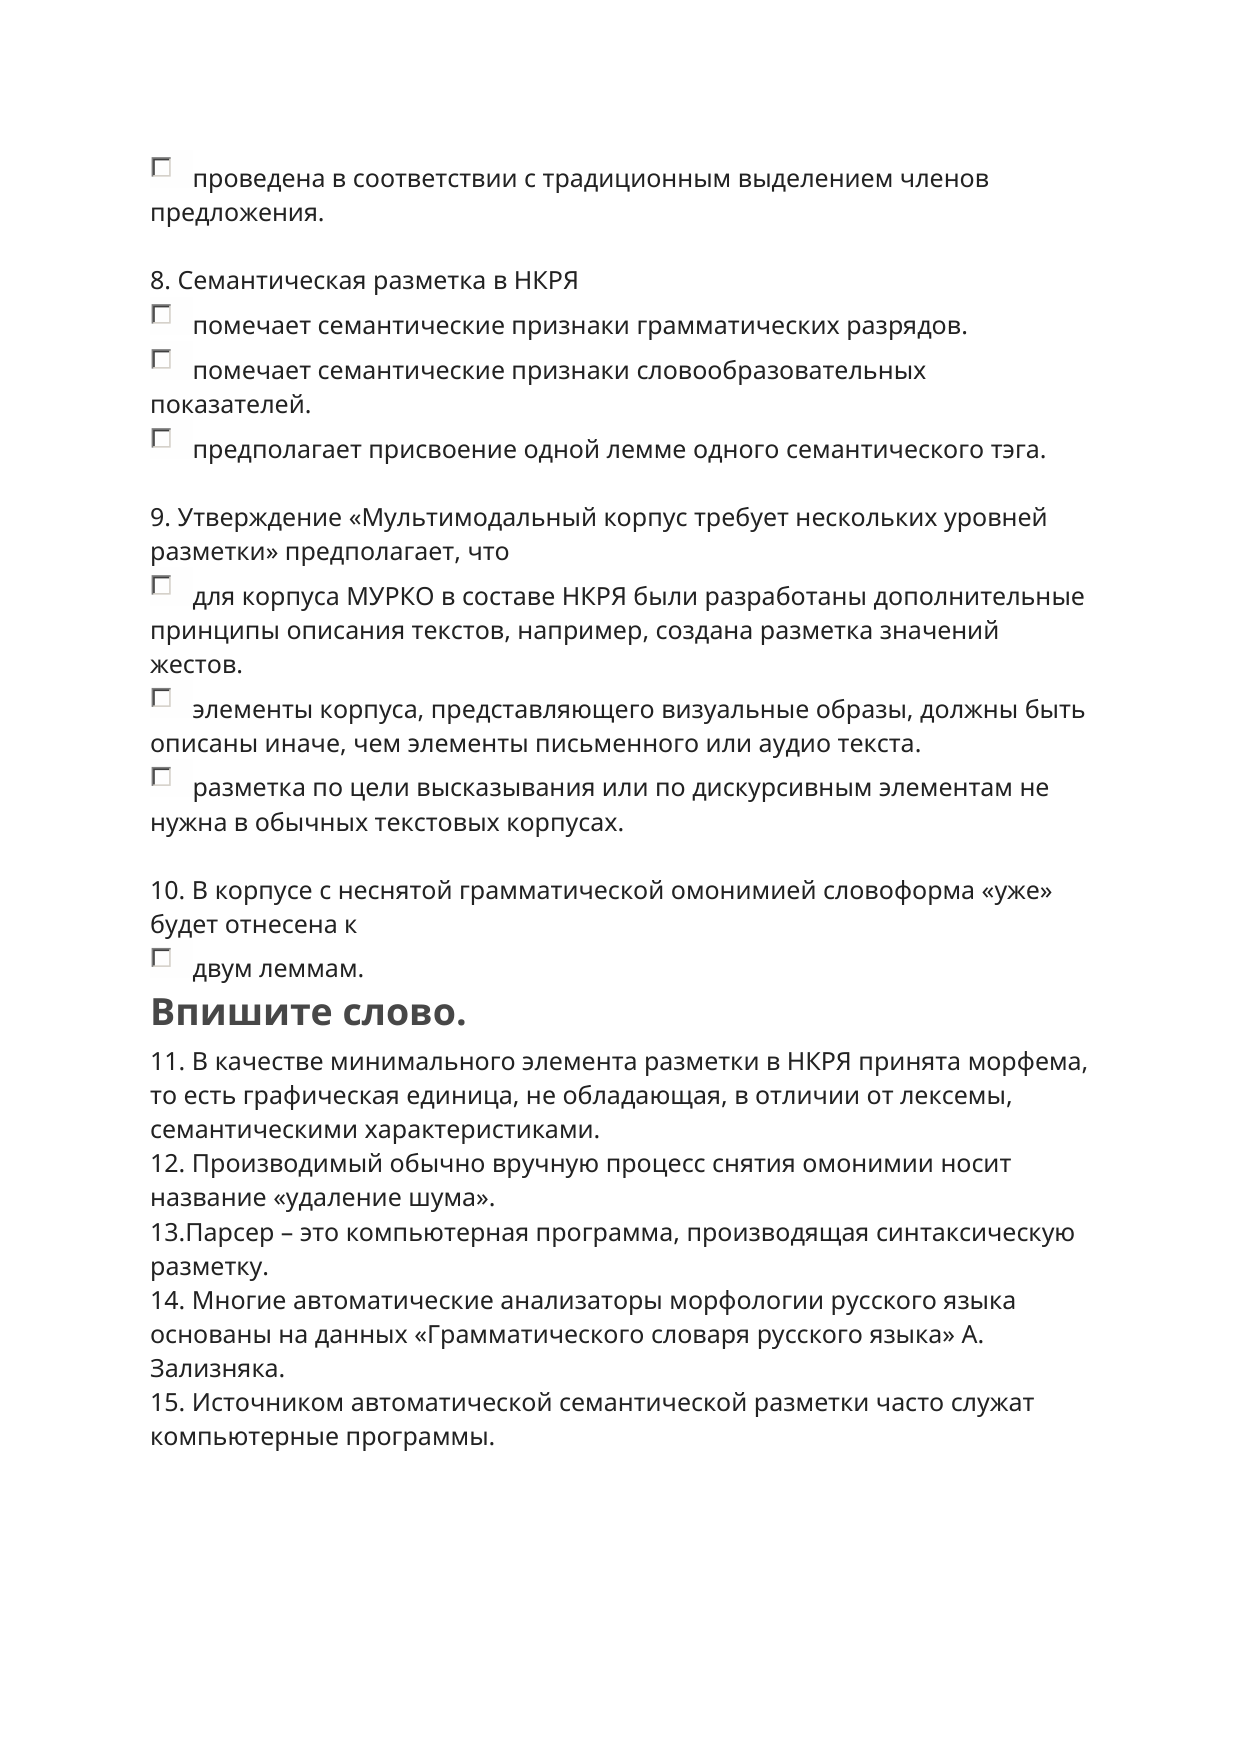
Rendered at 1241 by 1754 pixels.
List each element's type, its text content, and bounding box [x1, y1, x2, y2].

text помечает семантические признаки словообразовательных показателей. [150, 342, 1090, 421]
picture [150, 297, 193, 335]
text двум леммам. [150, 940, 1090, 985]
text 8. Семантическая разметка в НКРЯ [150, 263, 1090, 297]
text 11. В качестве минимального элемента разметки в НКРЯ принята морфема, то есть графическая единица, не обладающая, в отличии от лексемы, семантическими характеристиками. [150, 1044, 1090, 1146]
picture [150, 150, 193, 188]
picture [150, 420, 193, 459]
text для корпуса МУРКО в составе НКРЯ были разработаны дополнительные принципы описания текстов, например, создана разметка значений жестов. [150, 568, 1090, 681]
picture [150, 567, 193, 606]
picture [150, 940, 193, 978]
text разметка по цели высказывания или по дискурсивным элементам не нужна в обычных текстовых корпусах. [150, 759, 1090, 838]
text помечает семантические признаки грамматических разрядов. [150, 297, 1090, 342]
text проведена в соответствии с традиционным выделением членов предложения. [150, 150, 1090, 229]
text 9. Утверждение «Мультимодальный корпус требует нескольких уровней разметки» предполагает, что [150, 499, 1090, 568]
text предполагает присвоение одной лемме одного семантического тэга. [150, 421, 1090, 465]
text элементы корпуса, представляющего визуальные образы, должны быть описаны иначе, чем элементы письменного или аудио текста. [150, 681, 1090, 759]
text 15. Источником автоматической семантической разметки часто служат компьютерные программы. [150, 1384, 1090, 1453]
picture [150, 341, 193, 380]
text 13.Парсер – это компьютерная программа, производящая синтаксическую разметку. [150, 1214, 1090, 1282]
text 14. Многие автоматические анализаторы морфологии русского языка основаны на данных «Грамматического словаря русского языка» А. Зализняка. [150, 1282, 1090, 1384]
picture [150, 680, 193, 718]
text 12. Производимый обычно вручную процесс снятия омонимии носит название «удаление шума». [150, 1146, 1090, 1214]
text 10. В корпусе с неснятой грамматической омонимией словоформа «уже» будет отнесена к [150, 872, 1090, 940]
text Впишите слово. [150, 985, 1090, 1036]
picture [150, 759, 193, 797]
